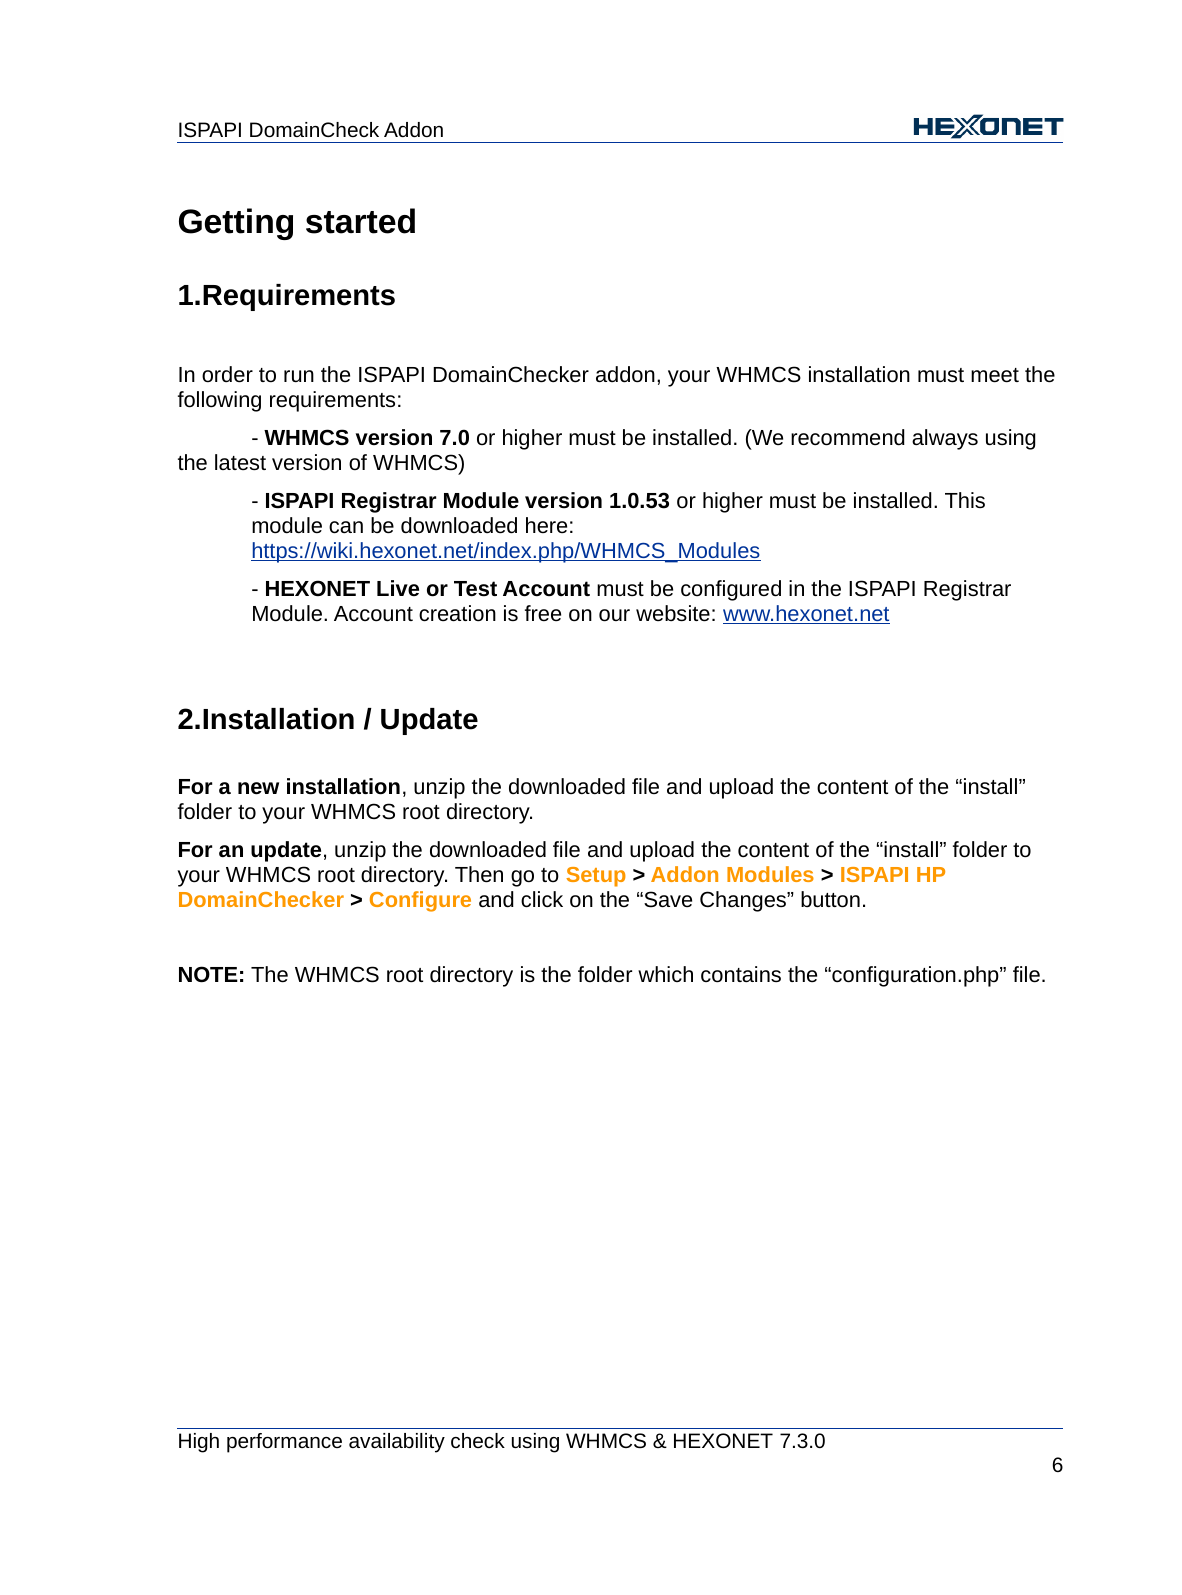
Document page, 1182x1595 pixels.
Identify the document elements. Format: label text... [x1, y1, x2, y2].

text NOTE: The WHMCS root directory is the folder which contains the “configuration.php” file. [177, 962, 1063, 988]
text For a new installation, unzip the downloaded file and upload the content of the “install” folder to your WHMCS root directory. [177, 774, 1063, 824]
picture [912, 113, 1065, 140]
text For an update, unzip the downloaded file and upload the content of the “install” folder to your WHMCS root directory. Then go to Setup > Addon Modules > ISPAPI HP DomainChecker > Configure and click on the “Save Changes” button. [177, 837, 1063, 912]
subtitle Getting started [177, 202, 1063, 241]
subtitle Requirements [177, 278, 1063, 312]
text - HEXONET Live or Test Account must be configured in the ISPAPI Registrar Module. Account creation is free on our website: www.hexonet.net [251, 576, 1063, 627]
text - WHMCS version 7.0 or higher must be installed. (We recommend always using the latest version of WHMCS) [177, 425, 1063, 476]
subtitle Installation / Update [177, 702, 1063, 735]
text In order to run the ISPAPI DomainChecker addon, your WHMCS installation must meet the following requirements: [177, 362, 1063, 413]
text - ISPAPI Registrar Module version 1.0.53 or higher must be installed. This module can be downloaded here: https://wiki.hexonet.net/index.php/WHMCS_Modules [251, 488, 1063, 564]
